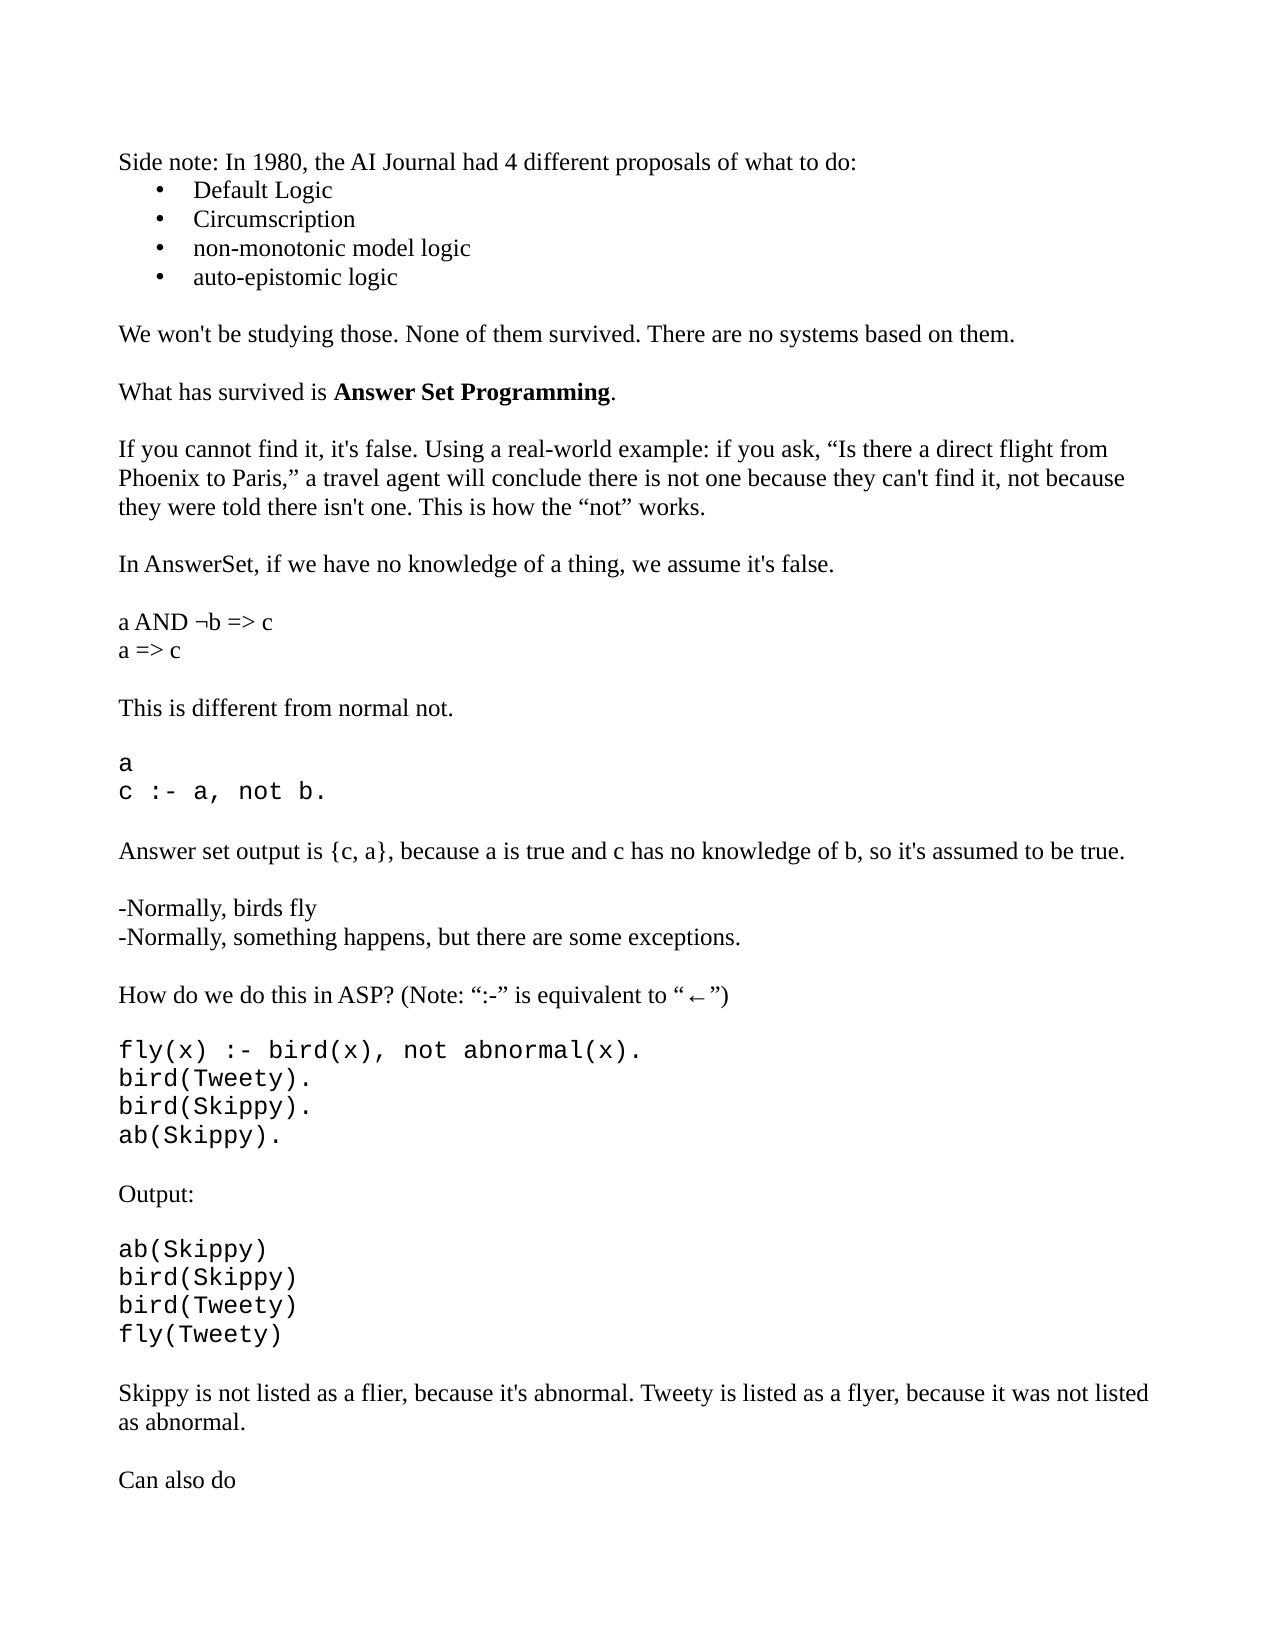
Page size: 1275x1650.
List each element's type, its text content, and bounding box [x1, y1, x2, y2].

list Default Logic [156, 176, 1157, 204]
text -Normally, something happens, but there are some exceptions. [118, 922, 1157, 951]
text What has survived is Answer Set Programming. [118, 377, 1157, 406]
text a => c [118, 636, 1157, 664]
text Side note: In 1980, the AI Journal had 4 different proposals of what to do: [118, 147, 1157, 176]
text bird(Skippy) [118, 1265, 1157, 1293]
text ab(Skippy). [118, 1122, 1157, 1151]
text a [118, 751, 1157, 779]
text Answer set output is {c, a}, because a is true and c has no knowledge of b, so it's assumed to be true. [118, 836, 1157, 865]
text ab(Skippy) [118, 1236, 1157, 1265]
list non-monotonic model logic [156, 233, 1157, 262]
text bird(Tweety). [118, 1066, 1157, 1094]
text c :- a, not b. [118, 779, 1157, 807]
text We won't be studying those. None of them survived. There are no systems based on them. [118, 319, 1157, 348]
text -Normally, birds fly [118, 893, 1157, 922]
text fly(x) :- bird(x), not abnormal(x). [118, 1037, 1157, 1066]
text Skippy is not listed as a flier, because it's abnormal. Tweety is listed as a flyer, because it was not listed as abnormal. [118, 1378, 1157, 1436]
list Circumscription [156, 204, 1157, 233]
text fly(Tweety) [118, 1321, 1157, 1350]
text If you cannot find it, it's false. Using a real-world example: if you ask, “Is there a direct flight from Phoenix to Paris,” a travel agent will conclude there is not one because they can't find it, not because they were told there isn't one. This is how the “not” works. [118, 434, 1157, 521]
text bird(Tweety) [118, 1293, 1157, 1321]
text bird(Skippy). [118, 1094, 1157, 1122]
list auto-epistomic logic [156, 262, 1157, 291]
text How do we do this in ASP? (Note: “:-” is equivalent to “←”) [118, 980, 1157, 1008]
text Output: [118, 1179, 1157, 1208]
text This is different from normal not. [118, 693, 1157, 722]
text a AND ¬b => c [118, 607, 1157, 636]
text Can also do [118, 1465, 1157, 1493]
text In AnswerSet, if we have no knowledge of a thing, we assume it's false. [118, 549, 1157, 578]
